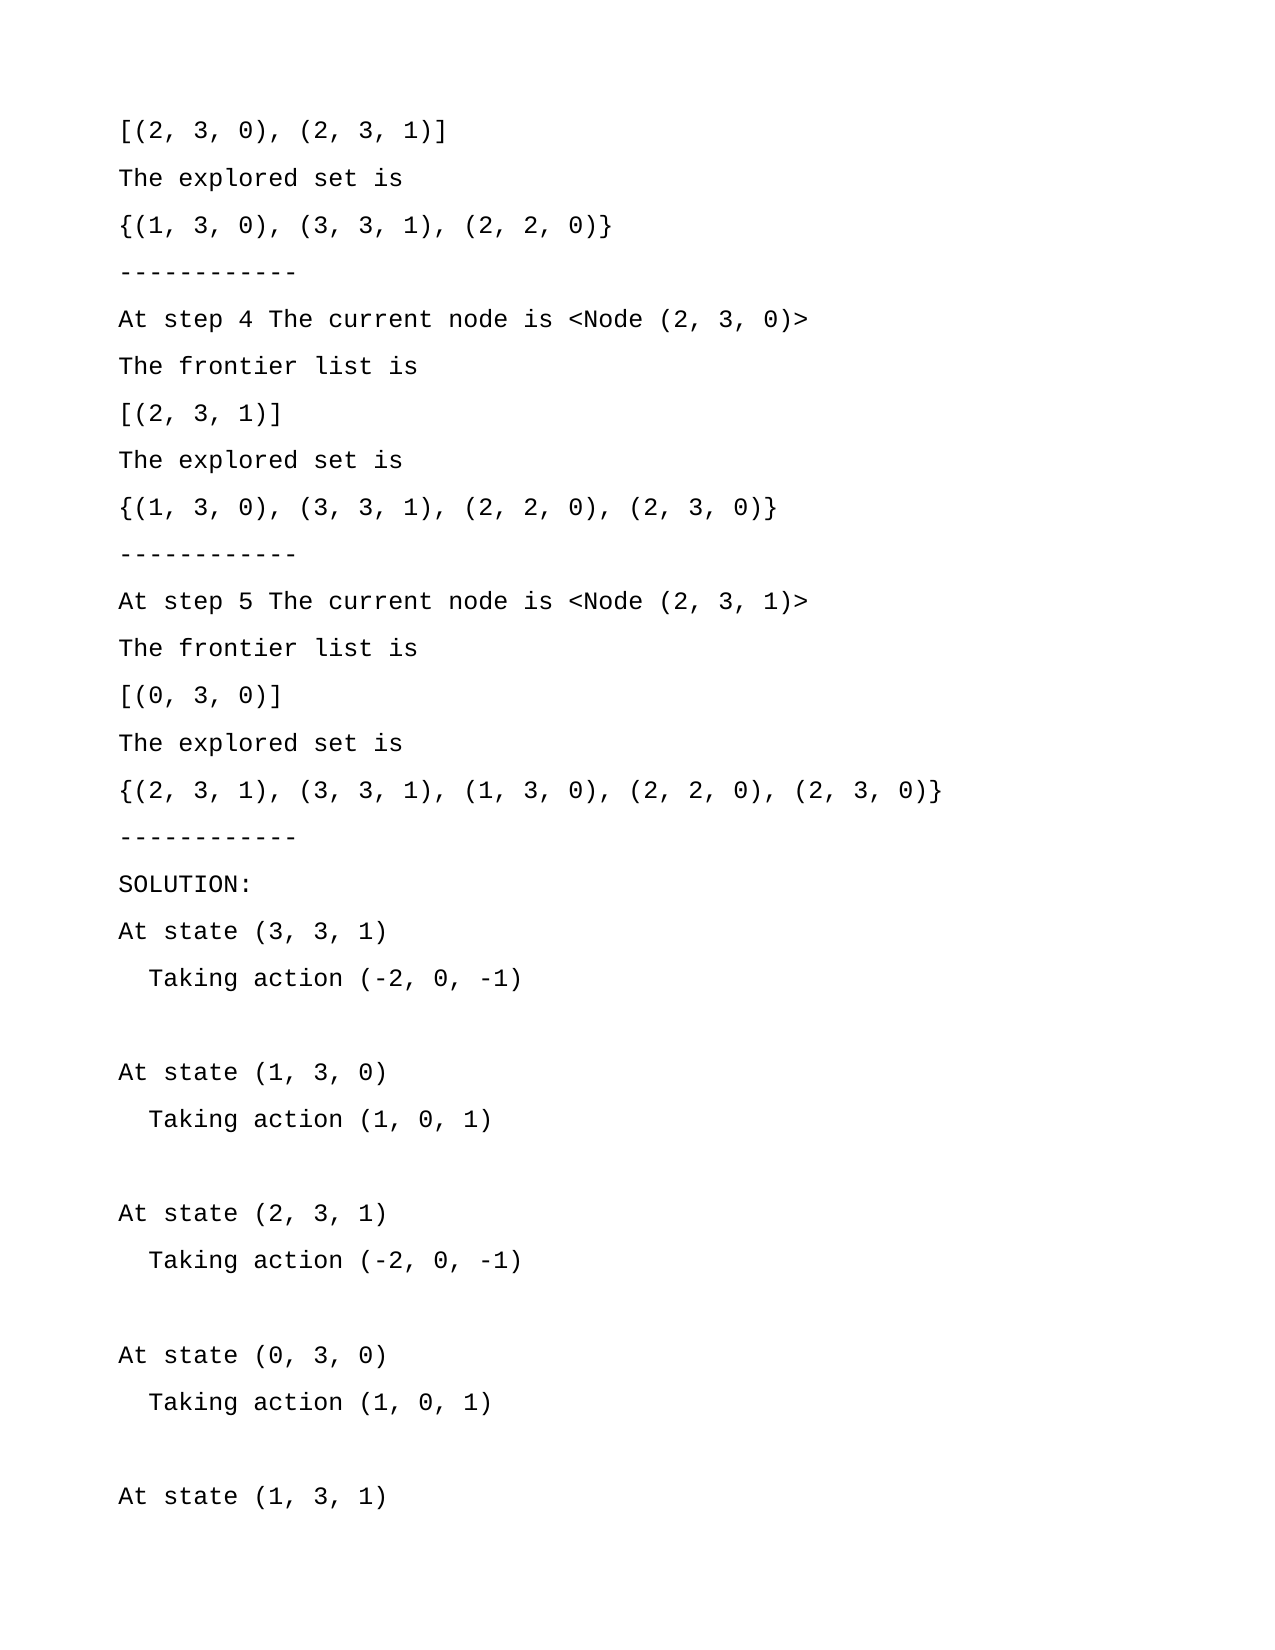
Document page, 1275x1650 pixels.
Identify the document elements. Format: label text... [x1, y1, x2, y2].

text At state (1, 3, 0) [118, 1060, 1157, 1088]
text [(2, 3, 1)] [118, 401, 1157, 429]
text SOLUTION: [118, 871, 1157, 900]
text Taking action (1, 0, 1) [118, 1107, 1157, 1135]
text ------------ [118, 542, 1157, 570]
text The explored set is [118, 165, 1157, 193]
text {(2, 3, 1), (3, 3, 1), (1, 3, 0), (2, 2, 0), (2, 3, 0)} [118, 777, 1157, 806]
text The explored set is [118, 448, 1157, 476]
text [(0, 3, 0)] [118, 683, 1157, 711]
text The frontier list is [118, 353, 1157, 382]
text At step 4 The current node is <Node (2, 3, 0)> [118, 306, 1157, 335]
text [(2, 3, 0), (2, 3, 1)] [118, 118, 1157, 146]
text ------------ [118, 824, 1157, 853]
text Taking action (-2, 0, -1) [118, 1248, 1157, 1276]
text Taking action (1, 0, 1) [118, 1389, 1157, 1418]
text ------------ [118, 259, 1157, 288]
text The frontier list is [118, 636, 1157, 664]
text At state (3, 3, 1) [118, 918, 1157, 947]
text At state (1, 3, 1) [118, 1483, 1157, 1512]
text At step 5 The current node is <Node (2, 3, 1)> [118, 589, 1157, 617]
text At state (2, 3, 1) [118, 1201, 1157, 1229]
text {(1, 3, 0), (3, 3, 1), (2, 2, 0)} [118, 212, 1157, 241]
text The explored set is [118, 730, 1157, 758]
text At state (0, 3, 0) [118, 1342, 1157, 1371]
text Taking action (-2, 0, -1) [118, 966, 1157, 994]
text {(1, 3, 0), (3, 3, 1), (2, 2, 0), (2, 3, 0)} [118, 495, 1157, 523]
